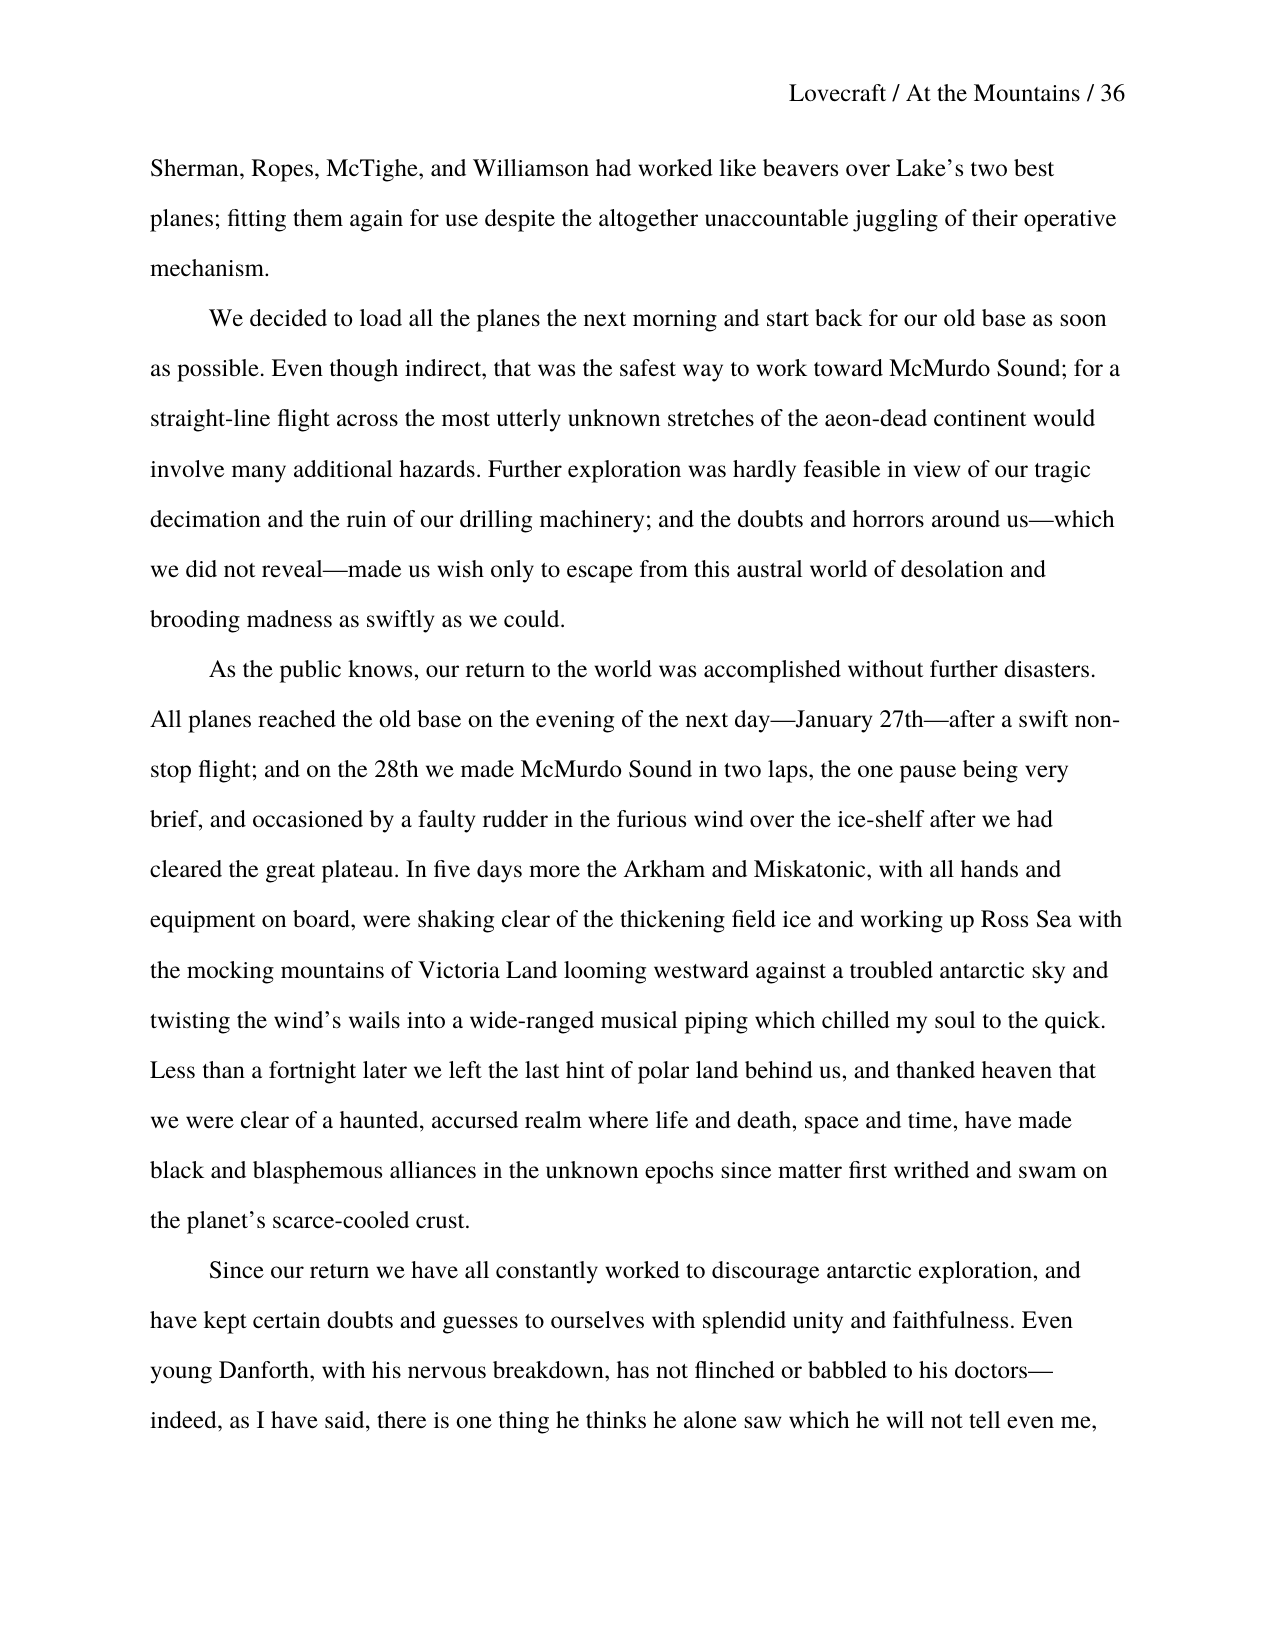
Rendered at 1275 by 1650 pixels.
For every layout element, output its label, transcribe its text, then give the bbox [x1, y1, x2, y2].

text As the public knows, our return to the world was accomplished without further disasters. All planes reached the old base on the evening of the next day—January 27th—after a swift non-stop flight; and on the 28th we made McMurdo Sound in two laps, the one pause being very brief, and occasioned by a faulty rudder in the furious wind over the ice-shelf after we had cleared the great plateau. In five days more the Arkham and Miskatonic, with all hands and equipment on board, were shaking clear of the thickening field ice and working up Ross Sea with the mocking mountains of Victoria Land looming westward against a troubled antarctic sky and twisting the wind’s wails into a wide-ranged musical piping which chilled my soul to the quick. Less than a fortnight later we left the last hint of polar land behind us, and thanked heaven that we were clear of a haunted, accursed realm where life and death, space and time, have made black and blasphemous alliances in the unknown epochs since matter first writhed and swam on the planet’s scarce-cooled crust. [150, 651, 1125, 1236]
text Since our return we have all constantly worked to discourage antarctic exploration, and have kept certain doubts and guesses to ourselves with splendid unity and faithfulness. Even young Danforth, with his nervous breakdown, has not flinched or babbled to his doctors—indeed, as I have said, there is one thing he thinks he alone saw which he will not tell even me, [150, 1252, 1125, 1436]
text Sherman, Ropes, McTighe, and Williamson had worked like beavers over Lake’s two best planes; fitting them again for use despite the altogether unaccountable juggling of their operative mechanism. [150, 150, 1125, 284]
text We decided to load all the planes the next morning and start back for our old base as soon as possible. Even though indirect, that was the safest way to work toward McMurdo Sound; for a straight-line flight across the most utterly unknown stretches of the aeon-dead continent would involve many additional hazards. Further exploration was hardly feasible in view of our tragic decimation and the ruin of our drilling machinery; and the doubts and horrors around us—which we did not reveal—made us wish only to escape from this austral world of desolation and brooding madness as swiftly as we could. [150, 300, 1125, 634]
